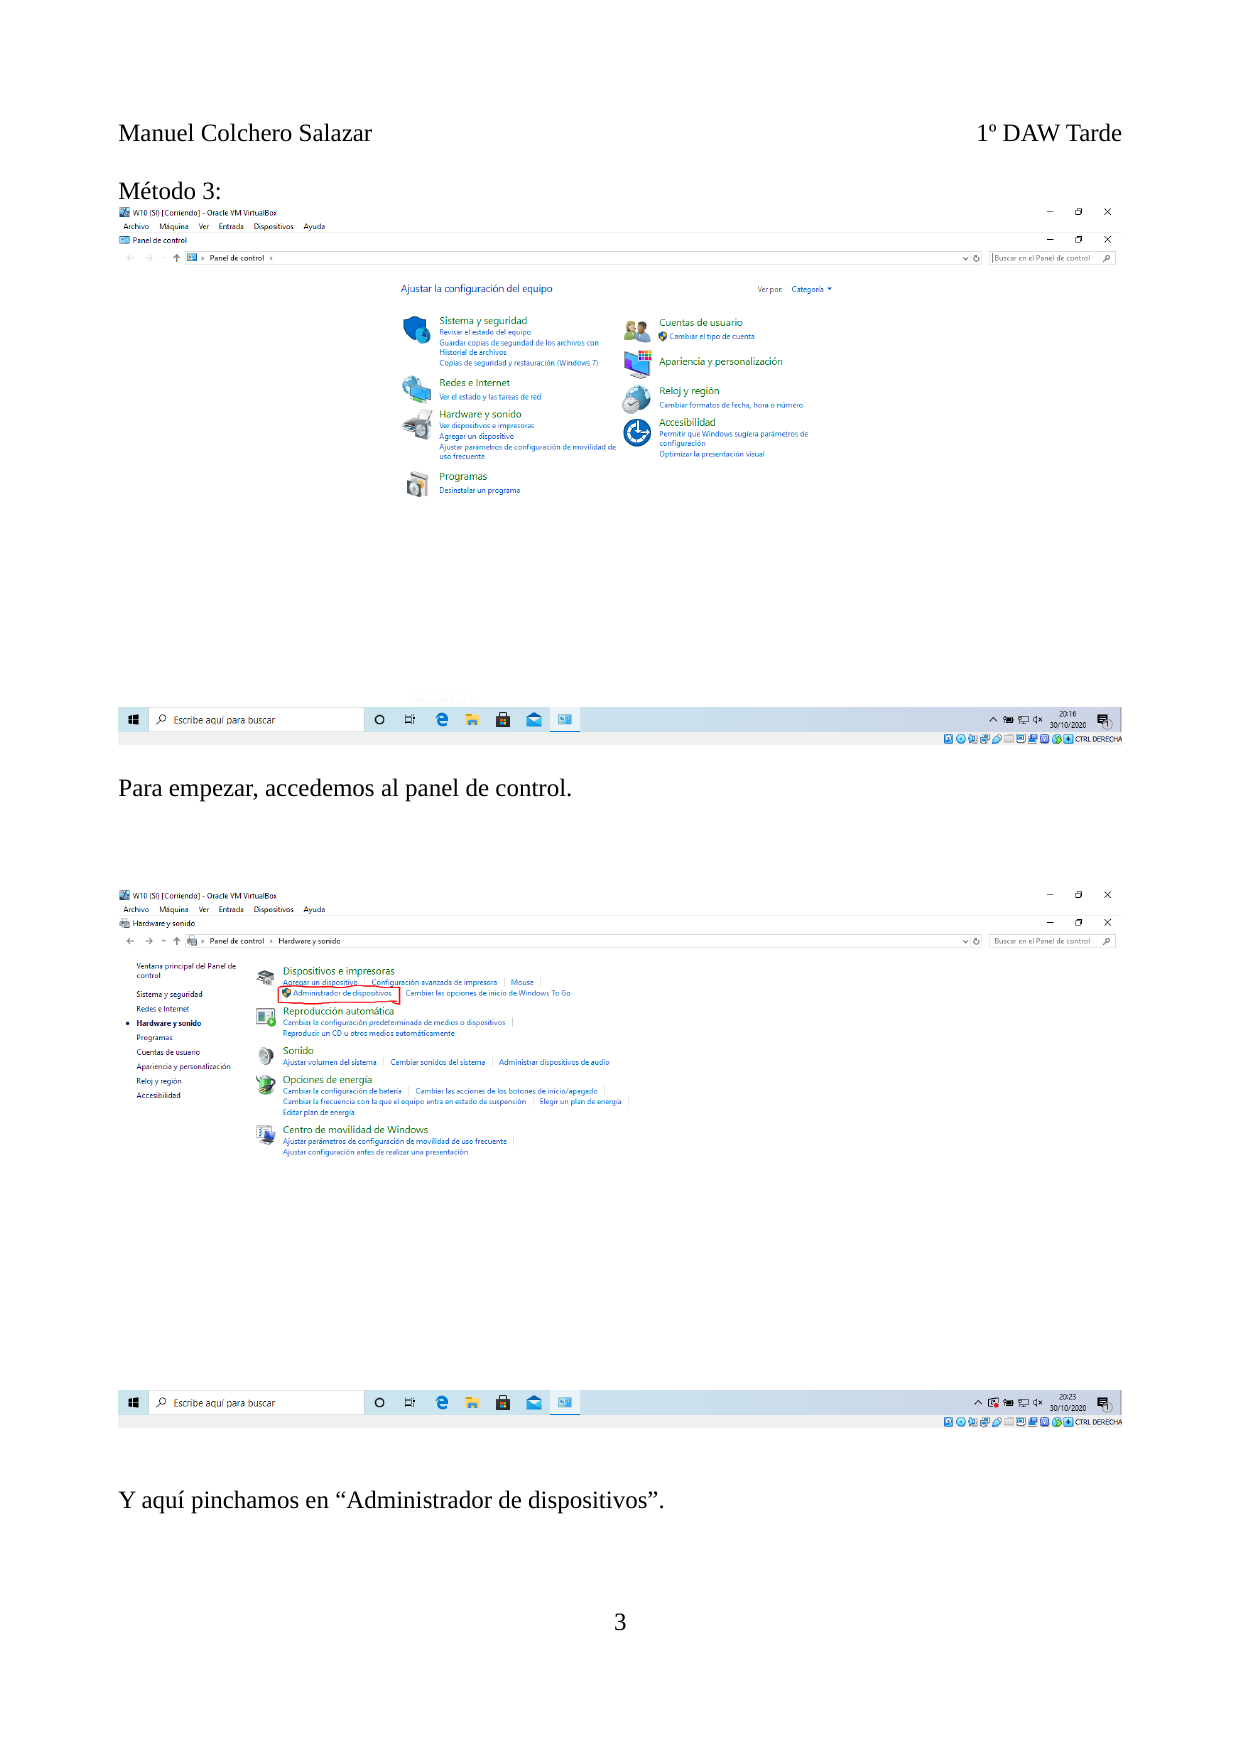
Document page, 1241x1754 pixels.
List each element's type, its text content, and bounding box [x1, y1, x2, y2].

text Método 3: [118, 176, 1122, 205]
text Para empezar, accedemos al panel de control. [118, 773, 1122, 802]
picture [118, 888, 1123, 1428]
text Y aquí pinchamos en “Administrador de dispositivos”. [118, 1486, 1122, 1514]
picture [118, 205, 1123, 745]
